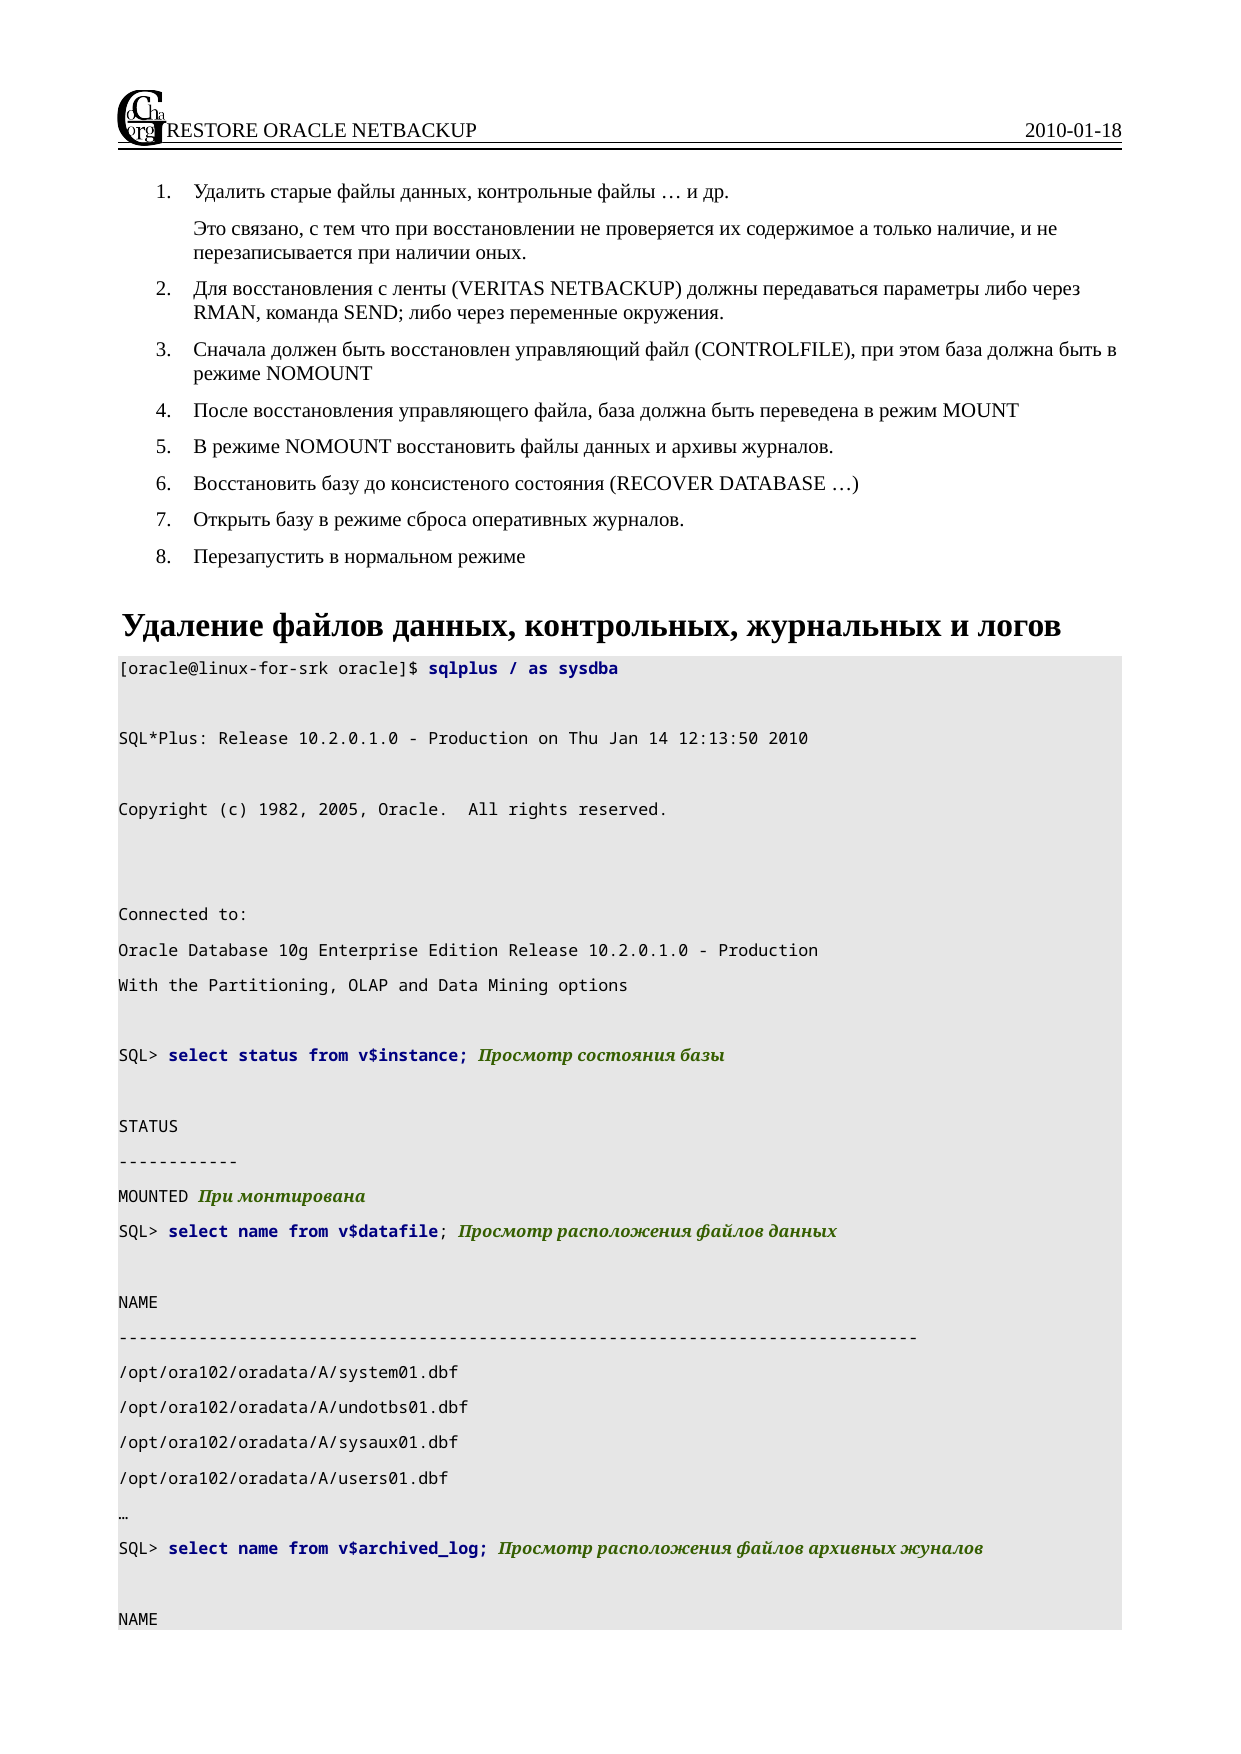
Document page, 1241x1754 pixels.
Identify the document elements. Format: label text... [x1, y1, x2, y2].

text /opt/ora102/oradata/A/undotbs01.dbf [118, 1396, 1122, 1418]
list Открыть базу в режиме сброса оперативных журналов. [156, 507, 1122, 531]
list После восстановления управляющего файла, база должна быть переведена в режим MOUNT [156, 397, 1122, 422]
text /opt/ora102/oradata/A/sysaux01.dbf [118, 1431, 1122, 1454]
text ------------ [118, 1149, 1122, 1172]
list В режиме NOMOUNT восстановить файлы данных и архивы журналов. [156, 434, 1122, 458]
text STATUS [118, 1114, 1122, 1137]
text NAME [118, 1607, 1122, 1630]
list Для восстановления с ленты (VERITAS NETBACKUP) должны передаваться параметры либо через RMAN, команда SEND; либо через переменные окружения. [156, 276, 1122, 324]
list Удалить старые файлы данных, контрольные файлы … и др. [156, 179, 1122, 203]
text [oracle@linux-for-srk oracle]$ sqlplus / as sysdba [118, 656, 1122, 679]
list Это связано, с тем что при восстановлении не проверяется их содержимое а только наличие, и не перезаписывается при наличии оных. [156, 216, 1122, 264]
list Восстановить базу до консистеного состояния (RECOVER DATABASE …) [156, 471, 1122, 495]
text /opt/ora102/oradata/A/users01.dbf [118, 1466, 1122, 1489]
text Connected to: [118, 903, 1122, 926]
text NAME [118, 1290, 1122, 1313]
text Oracle Database 10g Enterprise Edition Release 10.2.0.1.0 - Production [118, 938, 1122, 961]
text … [118, 1501, 1122, 1524]
list Перезапустить в нормальном режиме [156, 544, 1122, 568]
text MOUNTED При монтирована [118, 1184, 1122, 1207]
text SQL> select status from v$instance; Просмотр состояния базы [118, 1044, 1122, 1066]
subtitle Удаление файлов данных, контрольных, журнальных и логов [121, 605, 1122, 644]
text Copyright (c) 1982, 2005, Oracle. All rights reserved. [118, 797, 1122, 820]
text With the Partitioning, OLAP and Data Mining options [118, 973, 1122, 996]
text SQL*Plus: Release 10.2.0.1.0 - Production on Thu Jan 14 12:13:50 2010 [118, 727, 1122, 749]
text SQL> select name from v$datafile; Просмотр расположения файлов данных [118, 1220, 1122, 1242]
text -------------------------------------------------------------------------------- [118, 1325, 1122, 1348]
picture [117, 90, 167, 146]
list Сначала должен быть восстановлен управляющий файл (CONTROLFILE), при этом база должна быть в режиме NOMOUNT [156, 337, 1122, 385]
text /opt/ora102/oradata/A/system01.dbf [118, 1361, 1122, 1383]
text SQL> select name from v$archived_log; Просмотр расположения файлов архивных жуналов [118, 1537, 1122, 1559]
